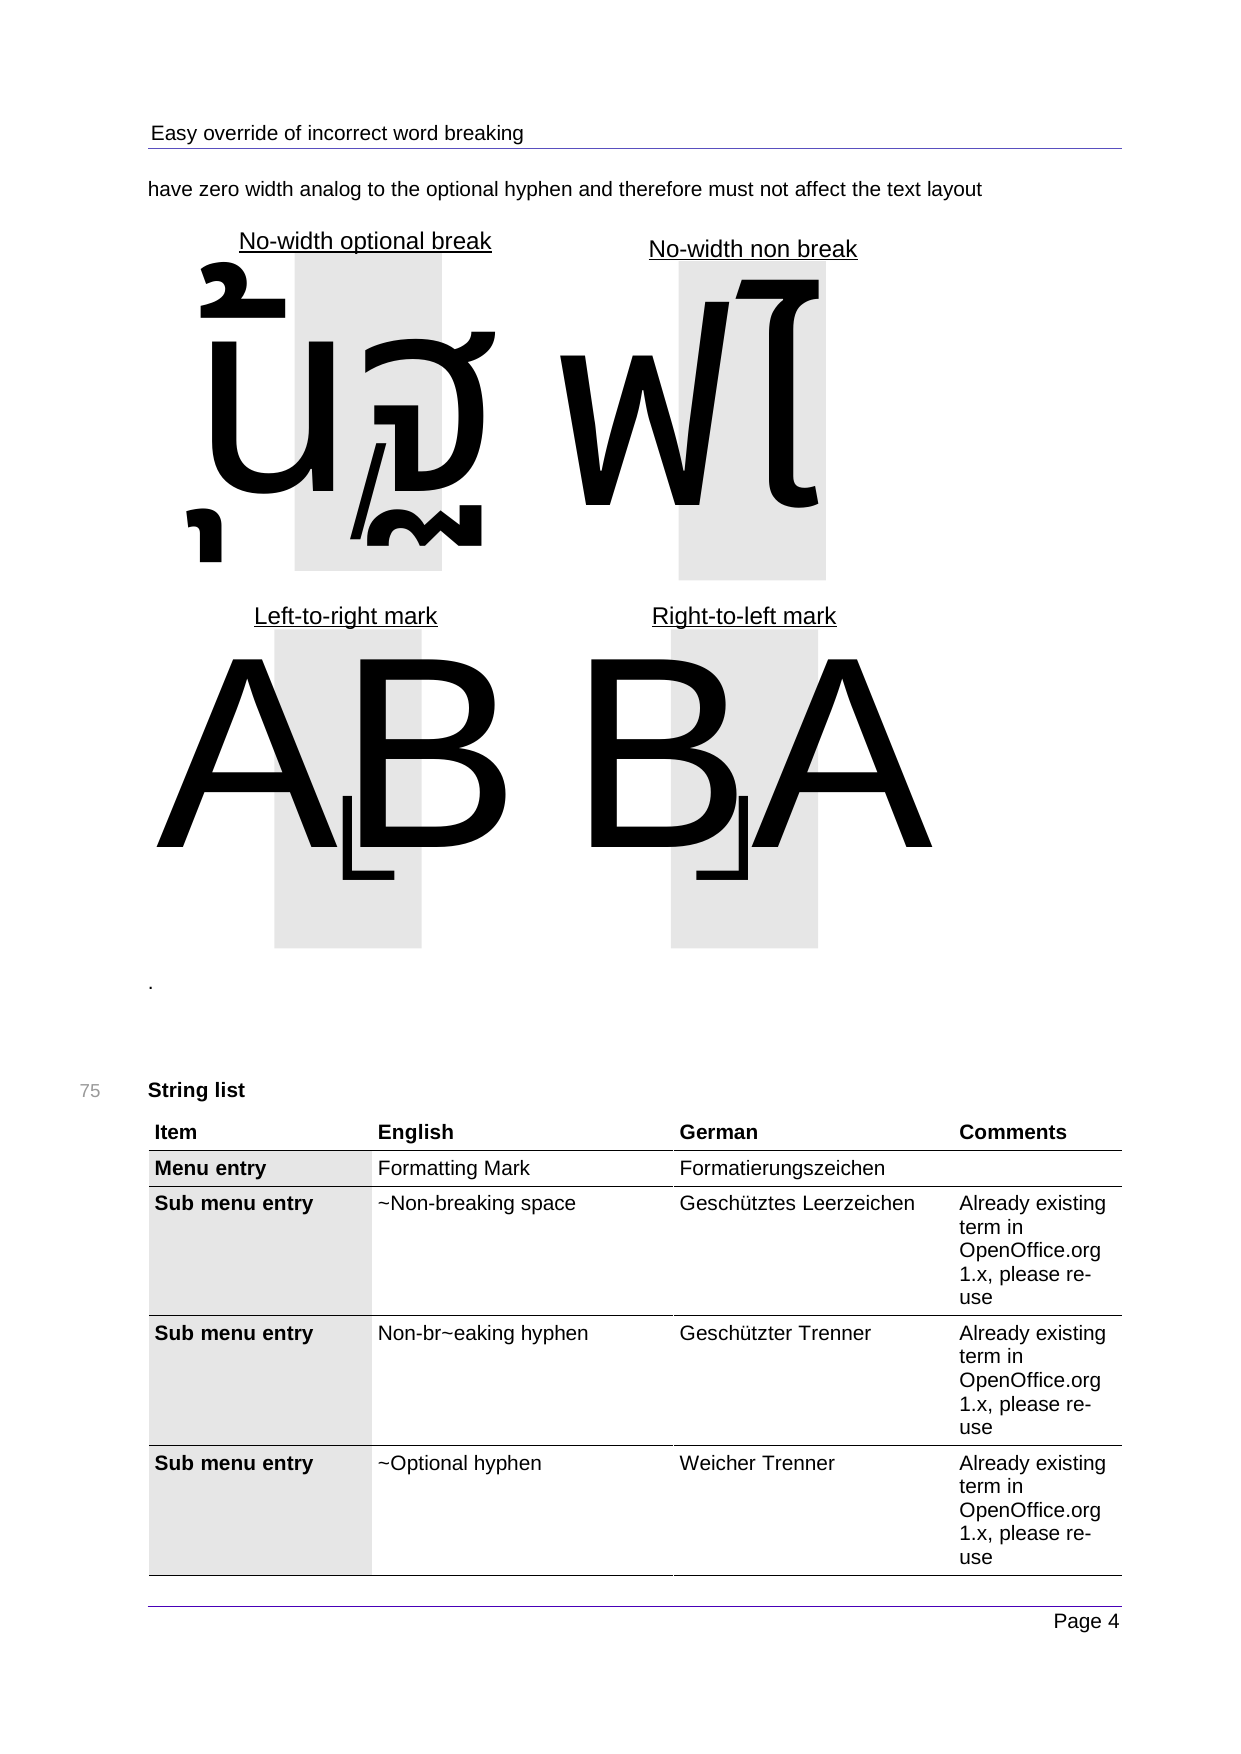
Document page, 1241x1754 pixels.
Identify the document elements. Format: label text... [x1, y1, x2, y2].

table_cell Already existing term in OpenOffice.org 1.x, please re-use [953, 1187, 1122, 1315]
table_cell Geschütztes Leerzeichen [674, 1187, 953, 1315]
table_cell Menu entry [149, 1151, 372, 1186]
table_cell Non-br~eaking hyphen [372, 1316, 673, 1445]
table_cell Geschützter Trenner [674, 1316, 953, 1445]
table_cell [953, 1151, 1122, 1186]
table_cell Already existing term in OpenOffice.org 1.x, please re-use [953, 1446, 1122, 1575]
table_header Comments [953, 1115, 1122, 1150]
table_cell ~Non-breaking space [372, 1187, 673, 1315]
table_header Item [149, 1115, 372, 1150]
table_cell Sub menu entry [149, 1446, 372, 1575]
table_cell Formatierungszeichen [674, 1151, 953, 1186]
table_header English [372, 1115, 673, 1150]
text . [148, 971, 1122, 994]
table_cell Weicher Trenner [674, 1446, 953, 1575]
table_cell Already existing term in OpenOffice.org 1.x, please re-use [953, 1316, 1122, 1445]
text String list [148, 1079, 1122, 1102]
table_cell Sub menu entry [149, 1187, 372, 1315]
table_cell ~Optional hyphen [372, 1446, 673, 1575]
text have zero width analog to the optional hyphen and therefore must not affect the text layout [148, 177, 1122, 201]
table_header German [674, 1115, 953, 1150]
table_cell Formatting Mark [372, 1151, 673, 1186]
table_cell Sub menu entry [149, 1316, 372, 1445]
